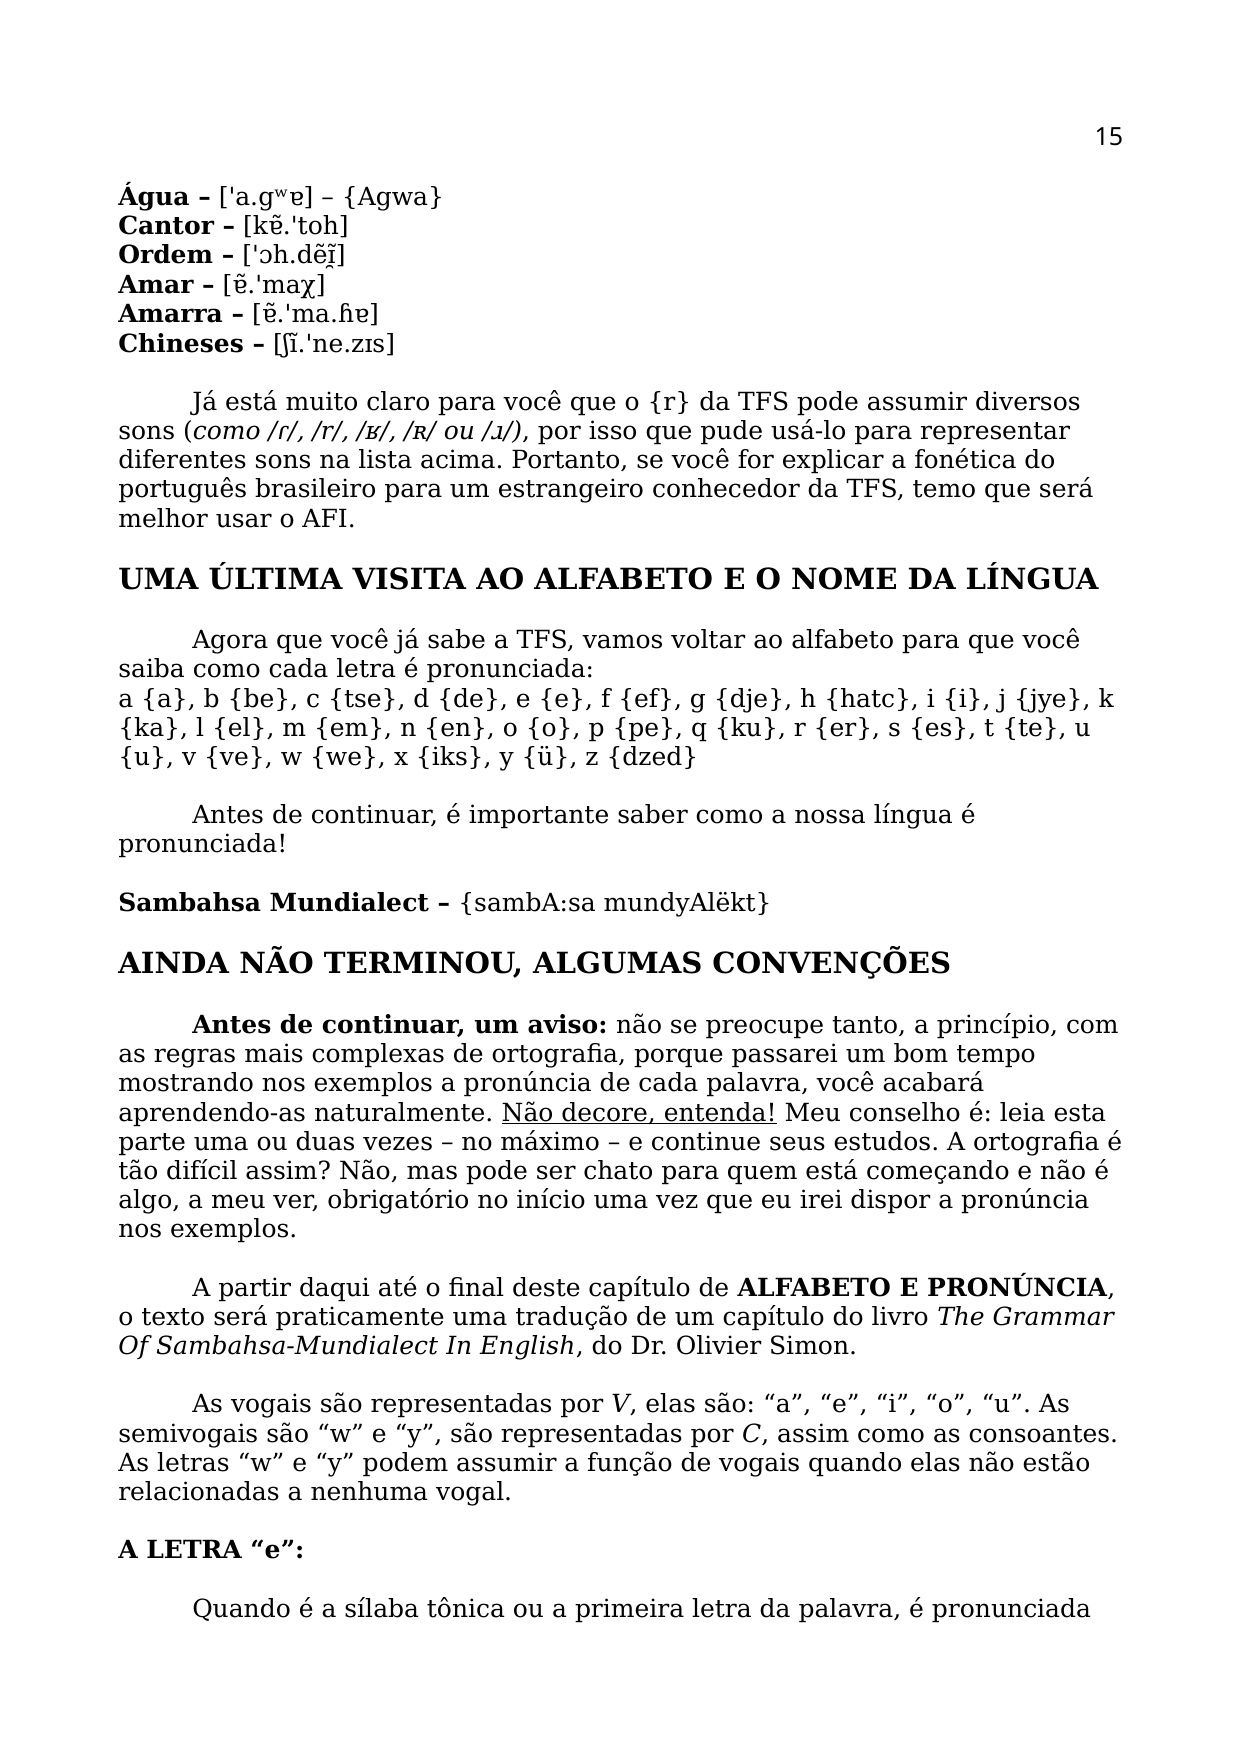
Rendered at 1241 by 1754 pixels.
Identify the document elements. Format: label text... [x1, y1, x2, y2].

text As vogais são representadas por V, elas são: “a”, “e”, “i”, “o”, “u”. As semivogais são “w” e “y”, são representadas por C, assim como as consoantes. As letras “w” e “y” podem assumir a função de vogais quando elas não estão relacionadas a nenhuma vogal. [118, 1389, 1123, 1506]
text Cantor – [kɐ̃.'toh] [118, 211, 1123, 240]
text Antes de continuar, é importante saber como a nossa língua é pronunciada! [118, 801, 1123, 859]
subtitle AINDA NÃO TERMINOU, ALGUMAS CONVENÇÕES [118, 947, 1123, 981]
subtitle A LETRA “e”: [118, 1535, 1123, 1565]
text Antes de continuar, um aviso: não se preocupe tanto, a princípio, com as regras mais complexas de ortografia, porque passarei um bom tempo mostrando nos exemplos a pronúncia de cada palavra, você acabará aprendendo-as naturalmente. Não decore, entenda! Meu conselho é: leia esta parte uma ou duas vezes – no máximo – e continue seus estudos. A ortografia é tão difícil assim? Não, mas pode ser chato para quem está começando e não é algo, a meu ver, obrigatório no início uma vez que eu irei dispor a pronúncia nos exemplos. [118, 1010, 1123, 1243]
text Amar – [ɐ̃.'maχ] [118, 270, 1123, 299]
subtitle UMA ÚLTIMA VISITA AO ALFABETO E O NOME DA LÍNGUA [118, 562, 1123, 596]
text Chineses – [ʃĩ.'ne.zɪs] [118, 328, 1123, 358]
text Água – ['a.gʷɐ] – {Agwa} [118, 182, 1123, 211]
text Quando é a sílaba tônica ou a primeira letra da palavra, é pronunciada [118, 1594, 1123, 1623]
text A partir daqui até o final deste capítulo de ALFABETO E PRONÚNCIA, o texto será praticamente uma tradução de um capítulo do livro The Grammar Of Sambahsa-Mundialect In English, do Dr. Olivier Simon. [118, 1273, 1123, 1360]
text Agora que você já sabe a TFS, vamos voltar ao alfabeto para que você saiba como cada letra é pronunciada: [118, 626, 1123, 684]
text Ordem – ['ɔh.dẽɪ̯̃] [118, 240, 1123, 270]
text Sambahsa Mundialect – {sambA:sa mundyAlëkt} [118, 888, 1123, 917]
text Amarra – [ɐ̃.'ma.ɦɐ] [118, 299, 1123, 328]
text a {a}, b {be}, c {tse}, d {de}, e {e}, f {ef}, g {dje}, h {hatc}, i {i}, j {jye}, k {ka}, l {el}, m {em}, n {en}, o {o}, p {pe}, q {ku}, r {er}, s {es}, t {te}, u {u}, v {ve}, w {we}, x {iks}, y {ü}, z {dzed} [118, 684, 1123, 771]
text Já está muito claro para você que o {r} da TFS pode assumir diversos sons (como /ɾ/, /r/, /ʁ/, /ʀ/ ou /ɹ/), por isso que pude usá-lo para representar diferentes sons na lista acima. Portanto, se você for explicar a fonética do português brasileiro para um estrangeiro conhecedor da TFS, temo que será melhor usar o AFI. [118, 387, 1123, 533]
